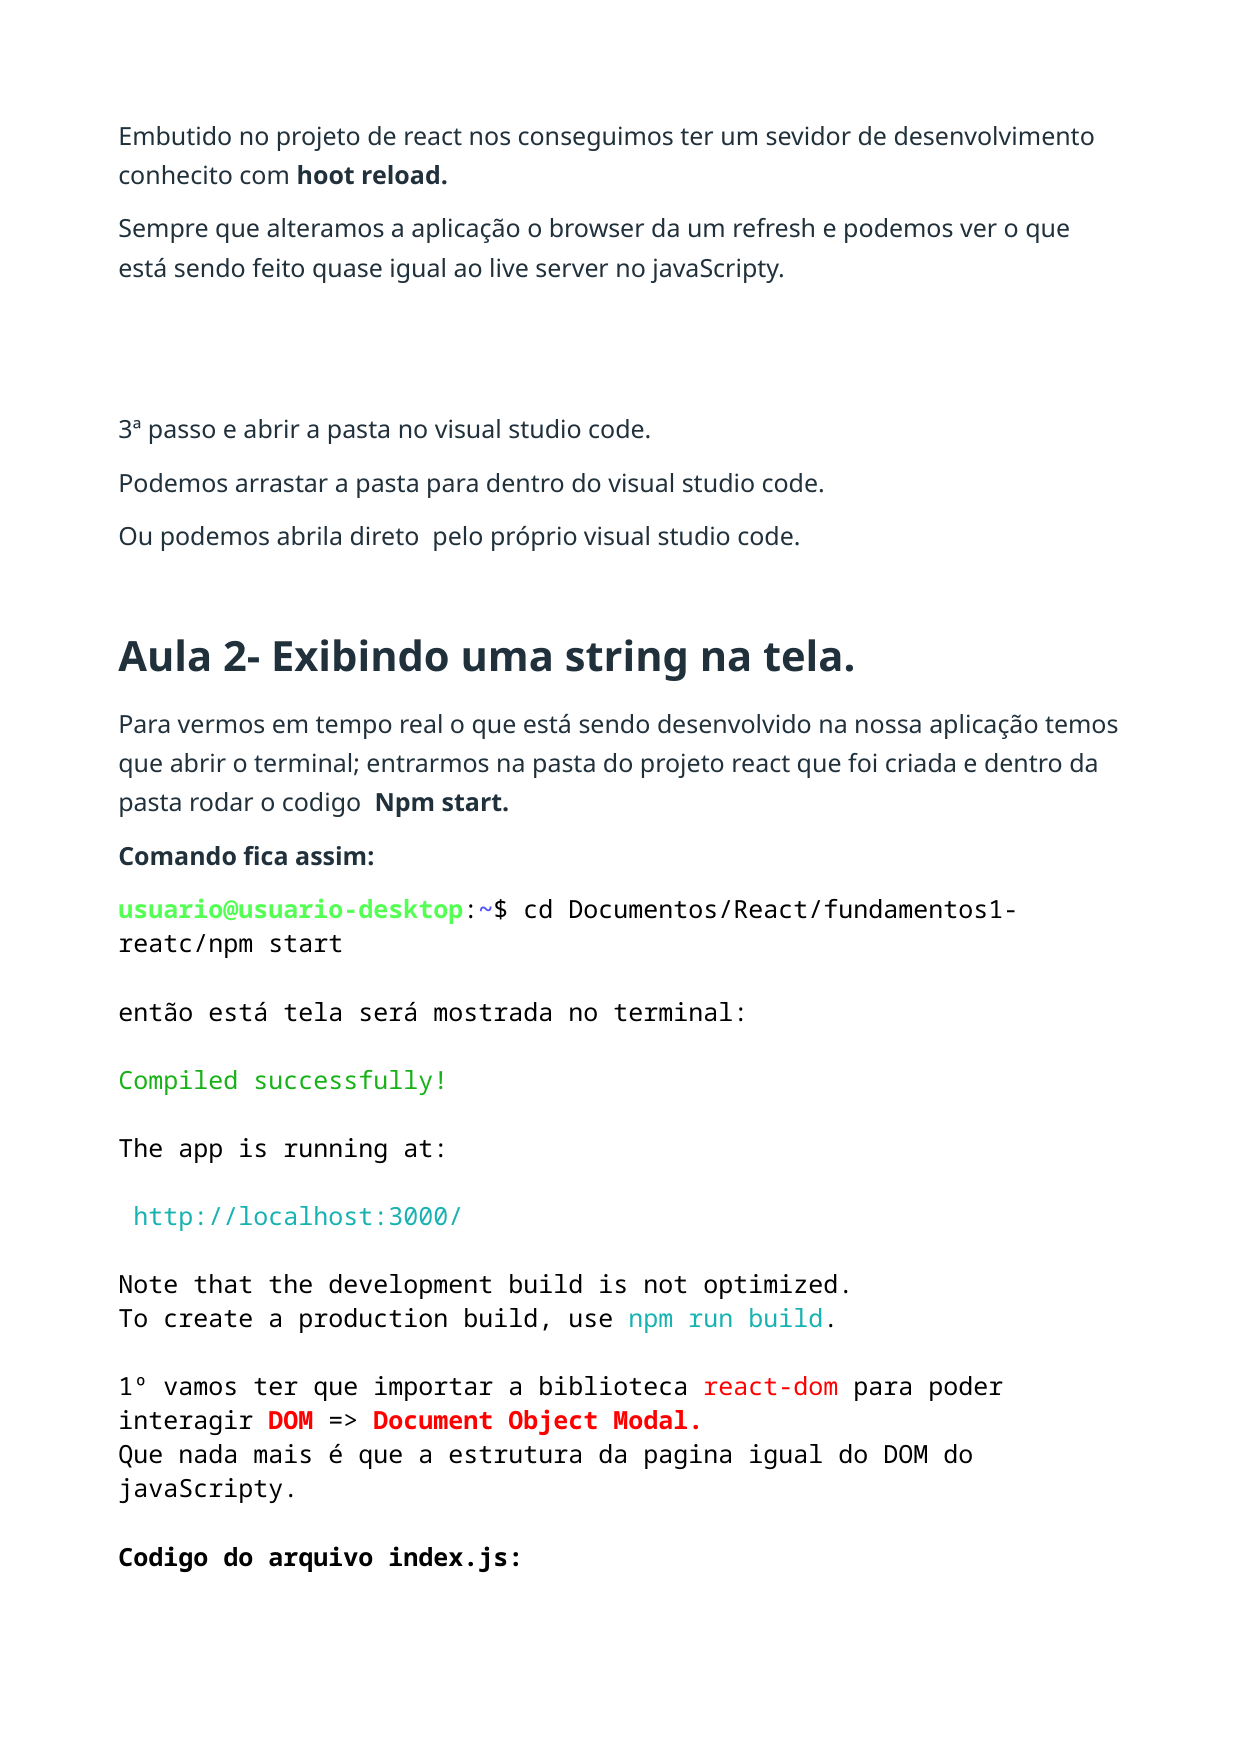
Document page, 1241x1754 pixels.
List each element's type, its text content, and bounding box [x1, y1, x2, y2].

text Compiled successfully! The app is running at: http://localhost:3000/ Note that the development build is not optimized. To create a production build, use npm run build. [118, 1062, 1122, 1335]
text 1º vamos ter que importar a biblioteca react-dom para poder interagir DOM => Document Object Modal. [118, 1369, 1122, 1437]
text Podemos arrastar a pasta para dentro do visual studio code. [118, 465, 1122, 499]
text Para vermos em tempo real o que está sendo desenvolvido na nossa aplicação temos que abrir o terminal; entrarmos na pasta do projeto react que foi criada e dentro da pasta rodar o codigo Npm start. [118, 706, 1122, 819]
text usuario@usuario-desktop:~$ cd Documentos/React/fundamentos1-reatc/npm start [118, 892, 1122, 994]
text Ou podemos abrila direto pelo próprio visual studio code. [118, 519, 1122, 553]
text Comando fica assim: [118, 838, 1122, 872]
text Embutido no projeto de react nos conseguimos ter um sevidor de desenvolvimento conhecito com hoot reload. [118, 118, 1122, 191]
text então está tela será mostrada no terminal: [118, 994, 1122, 1028]
text Que nada mais é que a estrutura da pagina igual do DOM do javaScripty. [118, 1437, 1122, 1505]
text Sempre que alteramos a aplicação o browser da um refresh e podemos ver o que está sendo feito quase igual ao live server no javaScripty. [118, 211, 1122, 284]
text 3ª passo e abrir a pasta no visual studio code. [118, 411, 1122, 446]
text Aula 2- Exibindo uma string na tela. [118, 626, 1122, 683]
text Codigo do arquivo index.js: [118, 1539, 1122, 1573]
